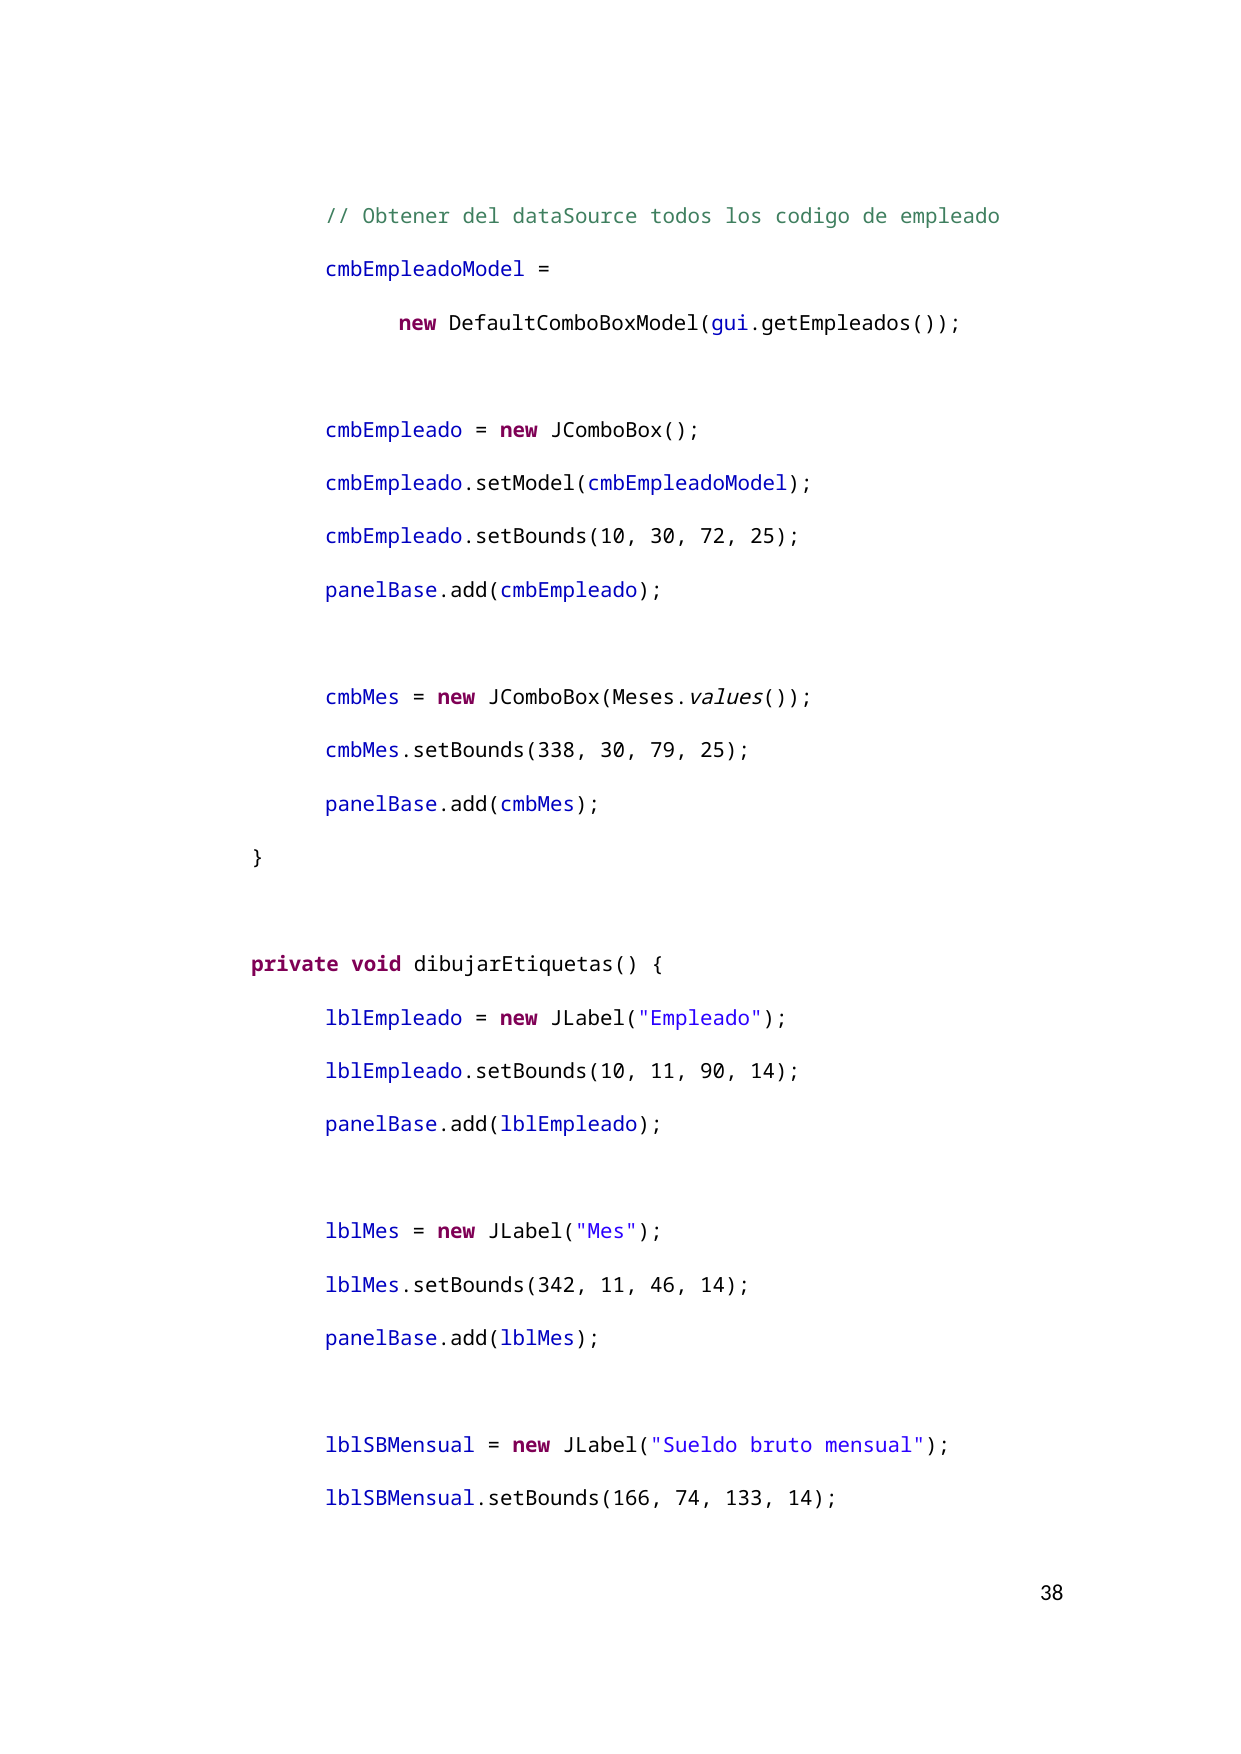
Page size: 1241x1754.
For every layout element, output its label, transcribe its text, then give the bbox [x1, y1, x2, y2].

text lblSBMensual.setBounds(166, 74, 133, 14); [177, 1483, 1063, 1512]
text lblEmpleado = new JLabel("Empleado"); [177, 1003, 1063, 1031]
text cmbEmpleado.setModel(cmbEmpleadoModel); [177, 468, 1063, 497]
text cmbEmpleadoModel = [177, 254, 1063, 283]
text new DefaultComboBoxModel(gui.getEmpleados()); [177, 308, 1063, 336]
text panelBase.add(cmbEmpleado); [177, 575, 1063, 603]
text // Obtener del dataSource todos los codigo de empleado [177, 201, 1063, 229]
text panelBase.add(lblMes); [177, 1323, 1063, 1352]
text lblMes = new JLabel("Mes"); [177, 1216, 1063, 1245]
text lblSBMensual = new JLabel("Sueldo bruto mensual"); [177, 1430, 1063, 1458]
text cmbMes.setBounds(338, 30, 79, 25); [177, 735, 1063, 764]
text lblMes.setBounds(342, 11, 46, 14); [177, 1270, 1063, 1298]
text cmbEmpleado = new JComboBox(); [177, 415, 1063, 443]
text cmbMes = new JComboBox(Meses.values()); [177, 682, 1063, 710]
text private void dibujarEtiquetas() { [177, 949, 1063, 978]
text panelBase.add(lblEmpleado); [177, 1109, 1063, 1138]
text panelBase.add(cmbMes); [177, 789, 1063, 817]
text cmbEmpleado.setBounds(10, 30, 72, 25); [177, 522, 1063, 550]
text } [177, 842, 1063, 871]
text lblEmpleado.setBounds(10, 11, 90, 14); [177, 1056, 1063, 1084]
